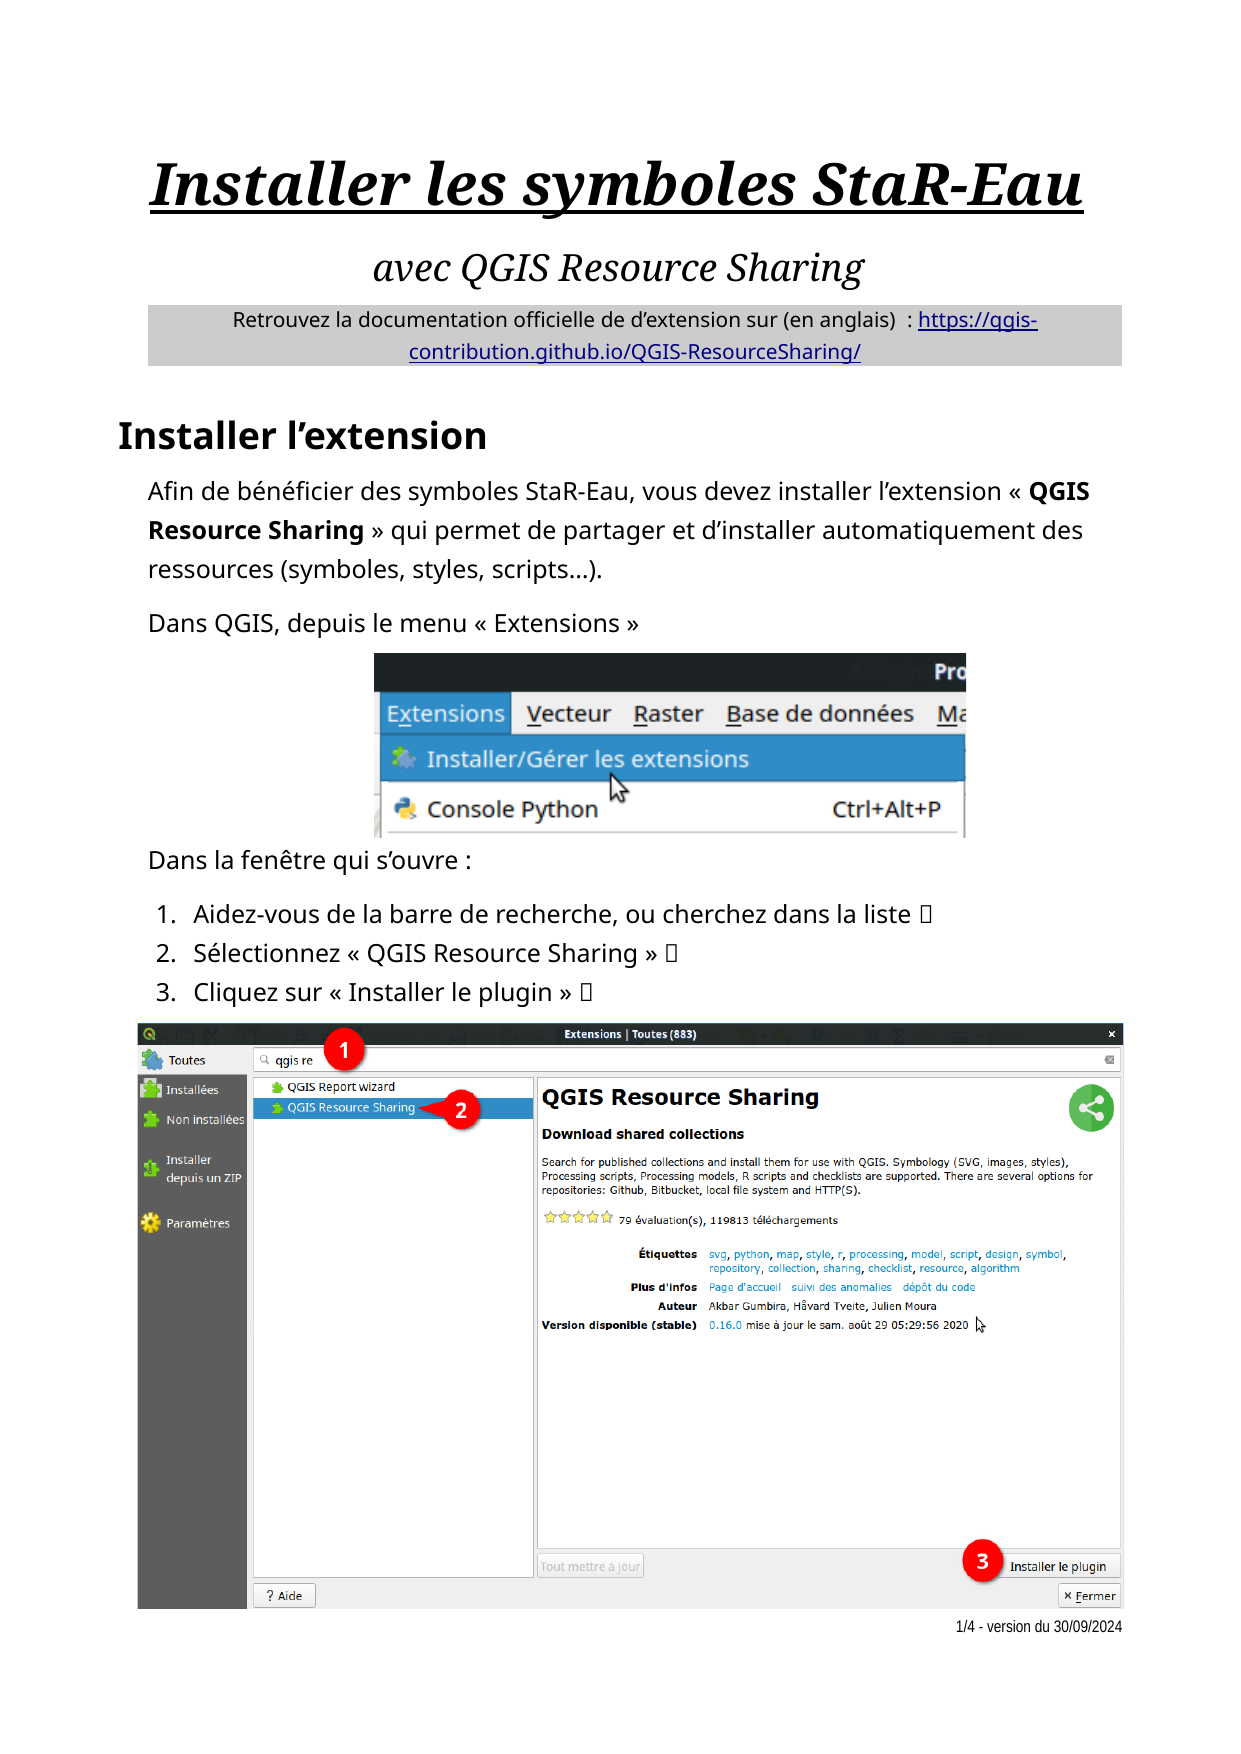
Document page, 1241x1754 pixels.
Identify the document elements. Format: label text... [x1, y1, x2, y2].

list Aidez-vous de la barre de recherche, ou cherchez dans la liste  [156, 897, 1122, 931]
subtitle avec QGIS Resource Sharing [118, 241, 1122, 292]
text Dans la fenêtre qui s’ouvre : [148, 659, 1122, 877]
text Dans QGIS, depuis le menu « Extensions » [148, 605, 1122, 639]
list Cliquez sur « Installer le plugin »  [156, 975, 1122, 1009]
picture [374, 653, 967, 838]
subtitle Installer l’extension [118, 410, 1122, 461]
title Installer les symboles StaR-Eau [118, 143, 1122, 223]
picture [137, 1023, 1124, 1609]
text Retrouvez la documentation officielle de d’extension sur (en anglais) : https://qgis-contribution.github.io/QGIS-ResourceSharing/ [148, 305, 1122, 366]
text Afin de bénéficier des symboles StaR-Eau, vous devez installer l’extension « QGIS Resource Sharing » qui permet de partager et d’installer automatiquement des ressources (symboles, styles, scripts…). [148, 473, 1122, 586]
list Sélectionnez « QGIS Resource Sharing »  [156, 936, 1122, 970]
